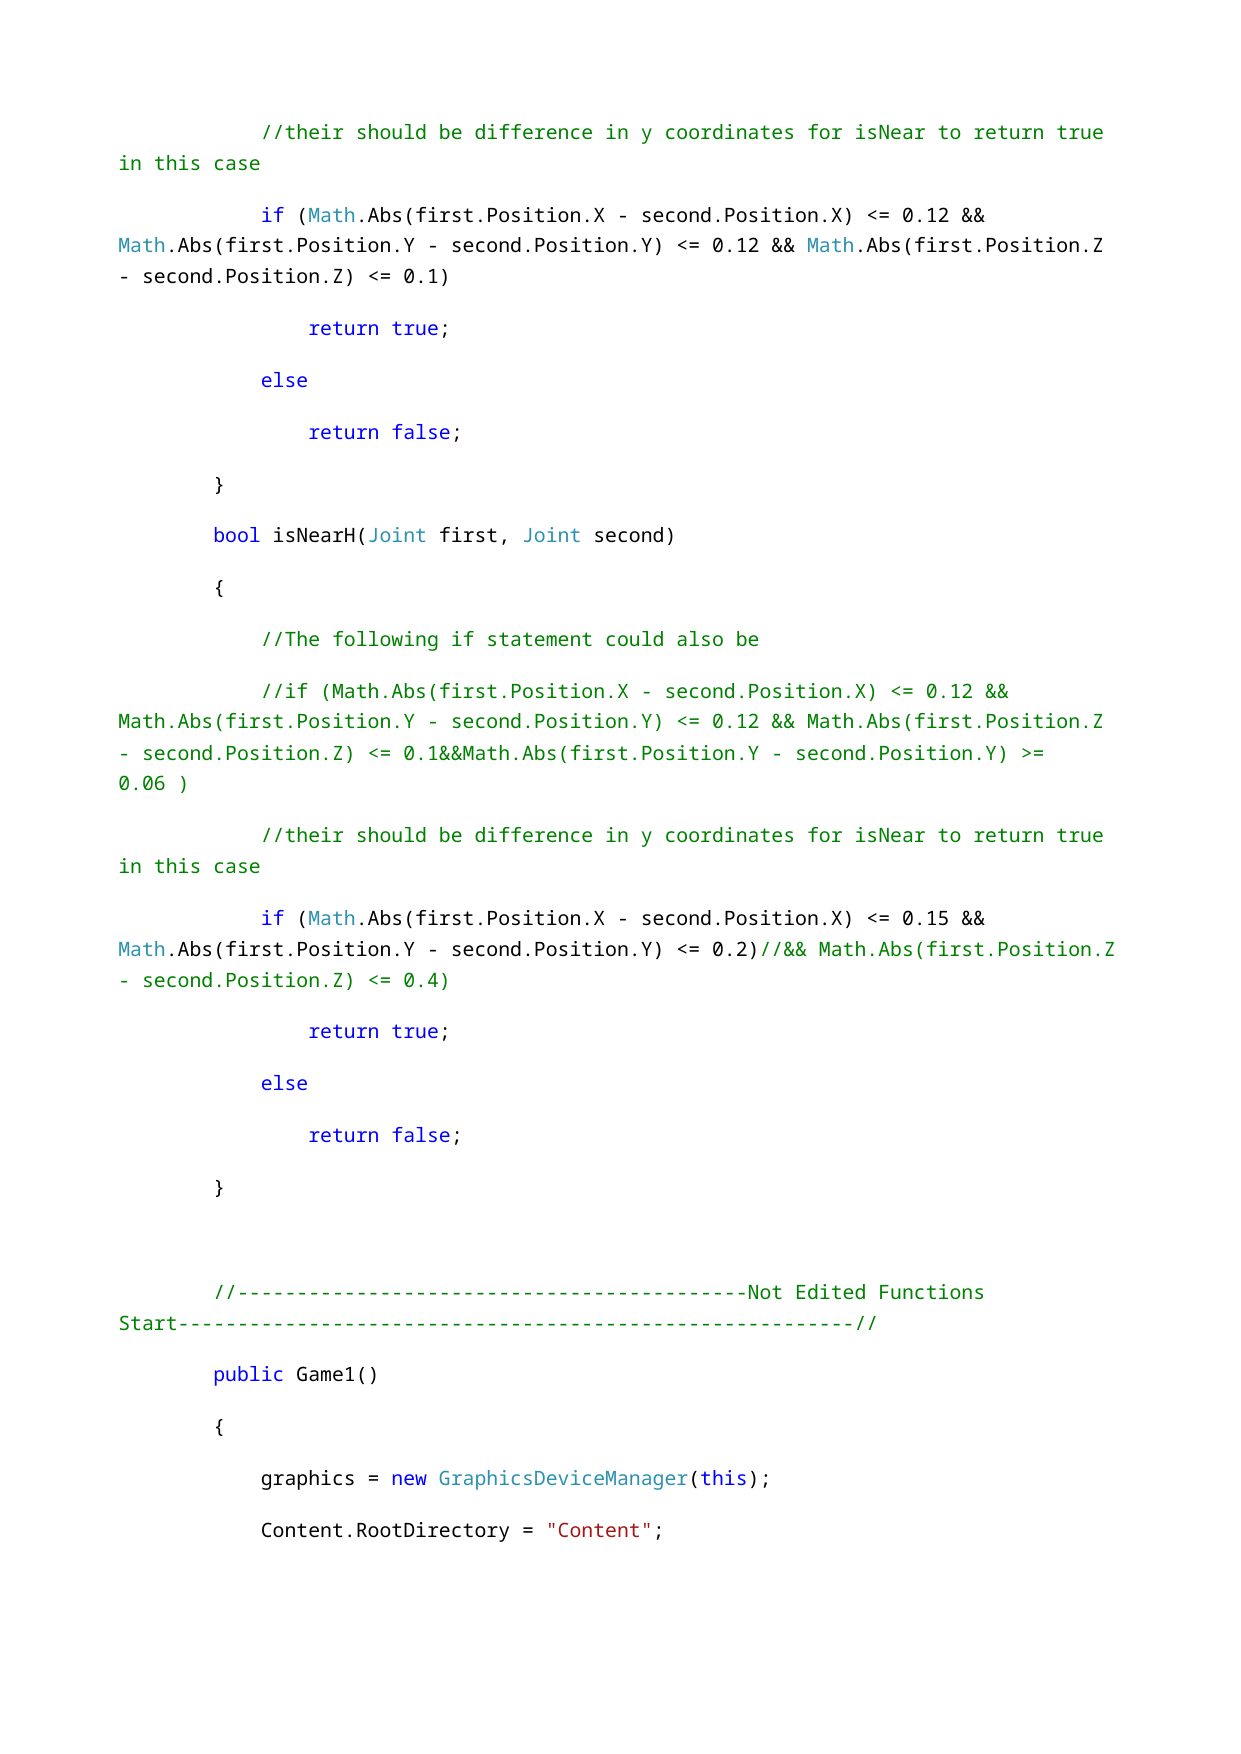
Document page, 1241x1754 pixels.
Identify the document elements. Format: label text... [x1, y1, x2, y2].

text graphics = new GraphicsDeviceManager(this); [118, 1464, 1122, 1491]
text //-------------------------------------------Not Edited Functions Start---------------------------------------------------------// [118, 1278, 1122, 1336]
text if (Math.Abs(first.Position.X - second.Position.X) <= 0.15 && Math.Abs(first.Position.Y - second.Position.Y) <= 0.2)//&& Math.Abs(first.Position.Z - second.Position.Z) <= 0.4) [118, 904, 1122, 993]
text if (Math.Abs(first.Position.X - second.Position.X) <= 0.12 && Math.Abs(first.Position.Y - second.Position.Y) <= 0.12 && Math.Abs(first.Position.Z - second.Position.Z) <= 0.1) [118, 201, 1122, 290]
text { [118, 573, 1122, 600]
text //their should be difference in y coordinates for isNear to return true in this case [118, 821, 1122, 879]
text Content.RootDirectory = "Content"; [118, 1516, 1122, 1543]
text else [118, 1069, 1122, 1097]
text public Game1() [118, 1361, 1122, 1388]
text } [118, 470, 1122, 497]
text //if (Math.Abs(first.Position.X - second.Position.X) <= 0.12 && Math.Abs(first.Position.Y - second.Position.Y) <= 0.12 && Math.Abs(first.Position.Z - second.Position.Z) <= 0.1&&Math.Abs(first.Position.Y - second.Position.Y) >= 0.06 ) [118, 677, 1122, 797]
text //The following if statement could also be [118, 625, 1122, 652]
text bool isNearH(Joint first, Joint second) [118, 522, 1122, 548]
text } [118, 1173, 1122, 1200]
text return true; [118, 314, 1122, 341]
text return false; [118, 418, 1122, 445]
text return false; [118, 1121, 1122, 1148]
text //their should be difference in y coordinates for isNear to return true in this case [118, 118, 1122, 176]
text { [118, 1412, 1122, 1439]
text else [118, 366, 1122, 393]
text return true; [118, 1018, 1122, 1045]
